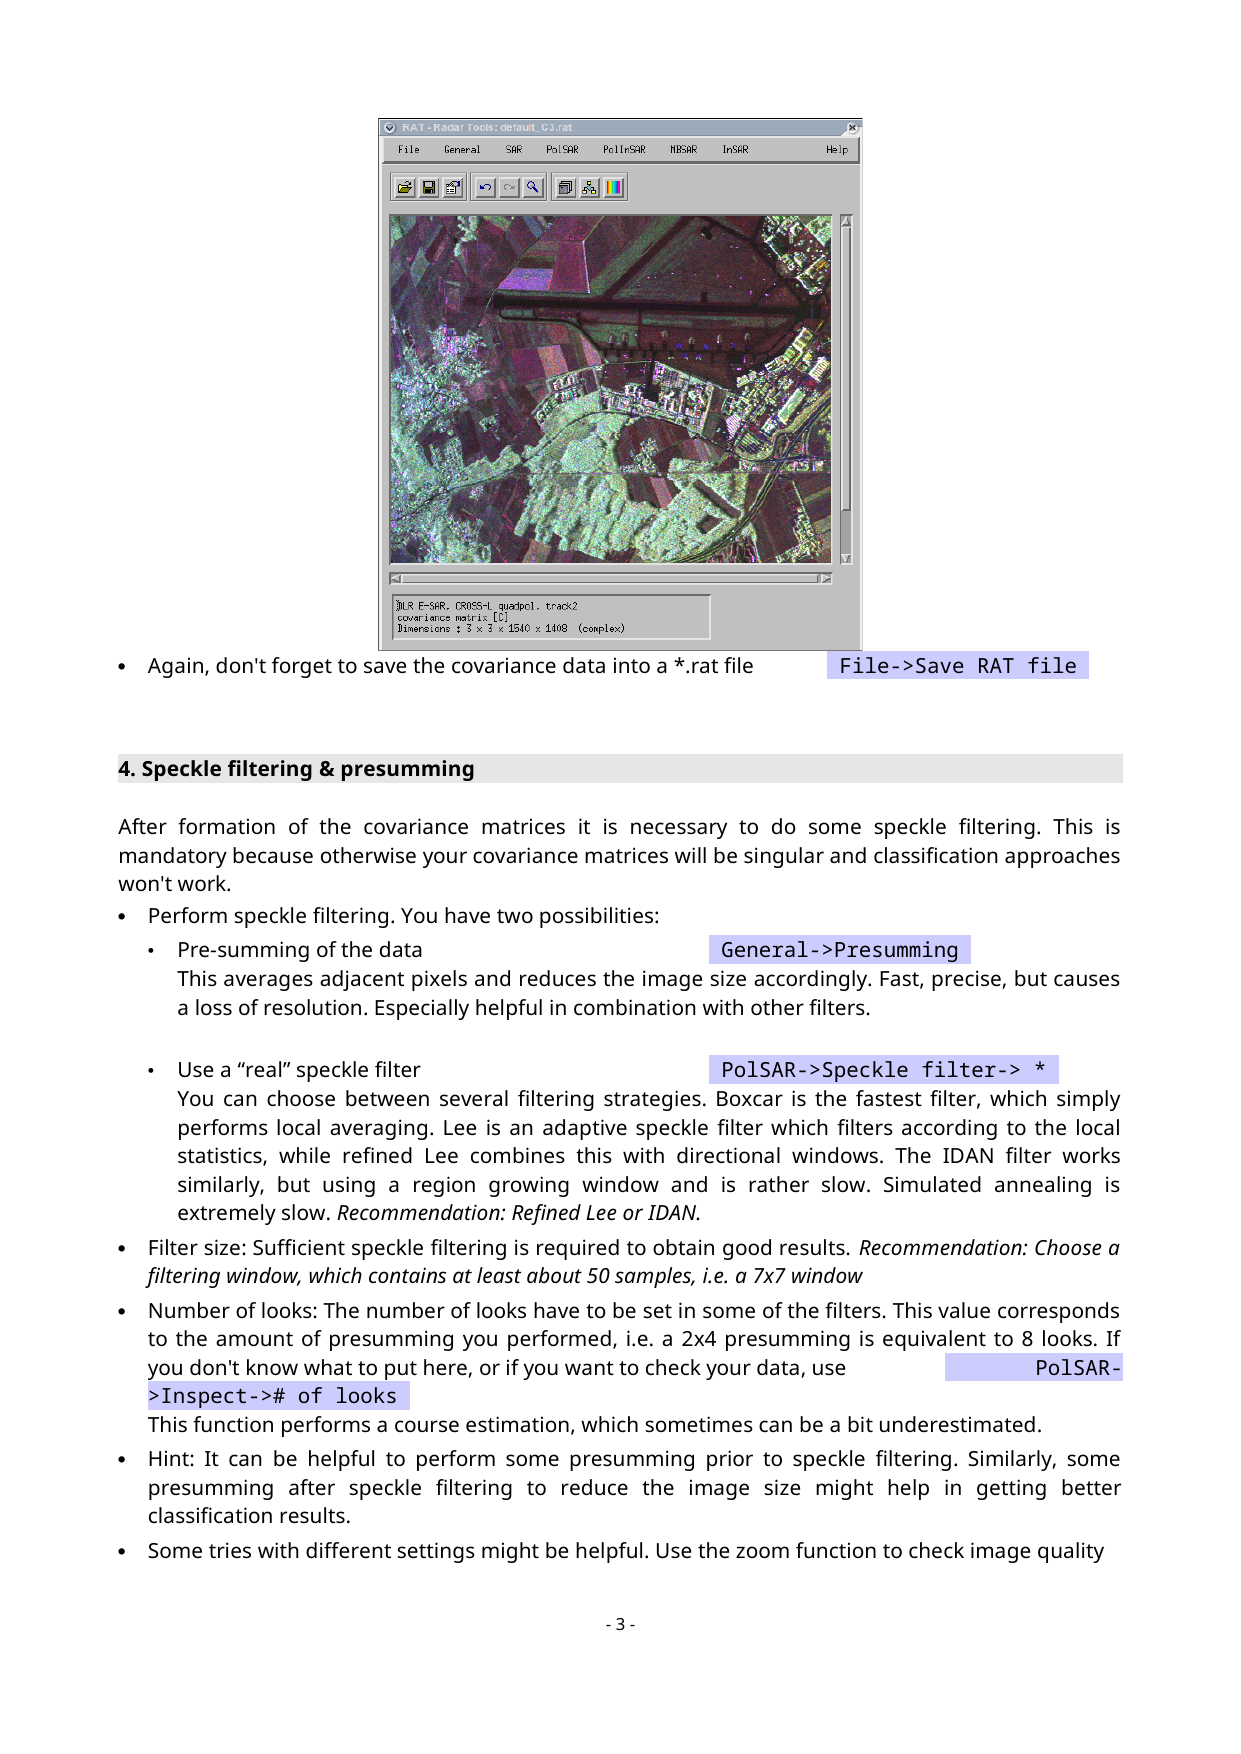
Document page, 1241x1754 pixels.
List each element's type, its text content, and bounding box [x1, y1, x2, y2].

text 4. Speckle filtering & presumming [118, 754, 1123, 783]
list Number of looks: The number of looks have to be set in some of the filters. This value corresponds to the amount of presumming you performed, i.e. a 2x4 presumming is equivalent to 8 looks. If you don't know what to put here, or if you want to check your data, use PolSAR->Inspect-># of looks This function performs a course estimation, which sometimes can be a bit underestimated. [118, 1296, 1123, 1438]
picture [378, 118, 863, 651]
text After formation of the covariance matrices it is necessary to do some speckle filtering. This is mandatory because otherwise your covariance matrices will be singular and classification approaches won't work. [118, 812, 1123, 898]
list Pre-summing of the data General->Presumming This averages adjacent pixels and reduces the image size accordingly. Fast, precise, but causes a loss of resolution. Especially helpful in combination with other filters. [148, 935, 1123, 1049]
list Filter size: Sufficient speckle filtering is required to obtain good results. Recommendation: Choose a filtering window, which contains at least about 50 samples, i.e. a 7x7 window [118, 1233, 1123, 1290]
list Perform speckle filtering. You have two possibilities: [118, 901, 1123, 929]
list Again, don't forget to save the covariance data into a *.rat file File->Save RAT file [118, 118, 1123, 679]
list Use a “real” speckle filter PolSAR->Speckle filter-> * You can choose between several filtering strategies. Boxcar is the fastest filter, which simply performs local averaging. Lee is an adaptive speckle filter which filters according to the local statistics, while refined Lee combines this with directional windows. The IDAN filter works similarly, but using a region growing window and is rather slow. Simulated annealing is extremely slow. Recommendation: Refined Lee or IDAN. [148, 1055, 1123, 1227]
list Hint: It can be helpful to perform some presumming prior to speckle filtering. Similarly, some presumming after speckle filtering to reduce the image size might help in getting better classification results. [118, 1444, 1123, 1530]
list Some tries with different settings might be helpful. Use the zoom function to check image quality [118, 1536, 1123, 1564]
